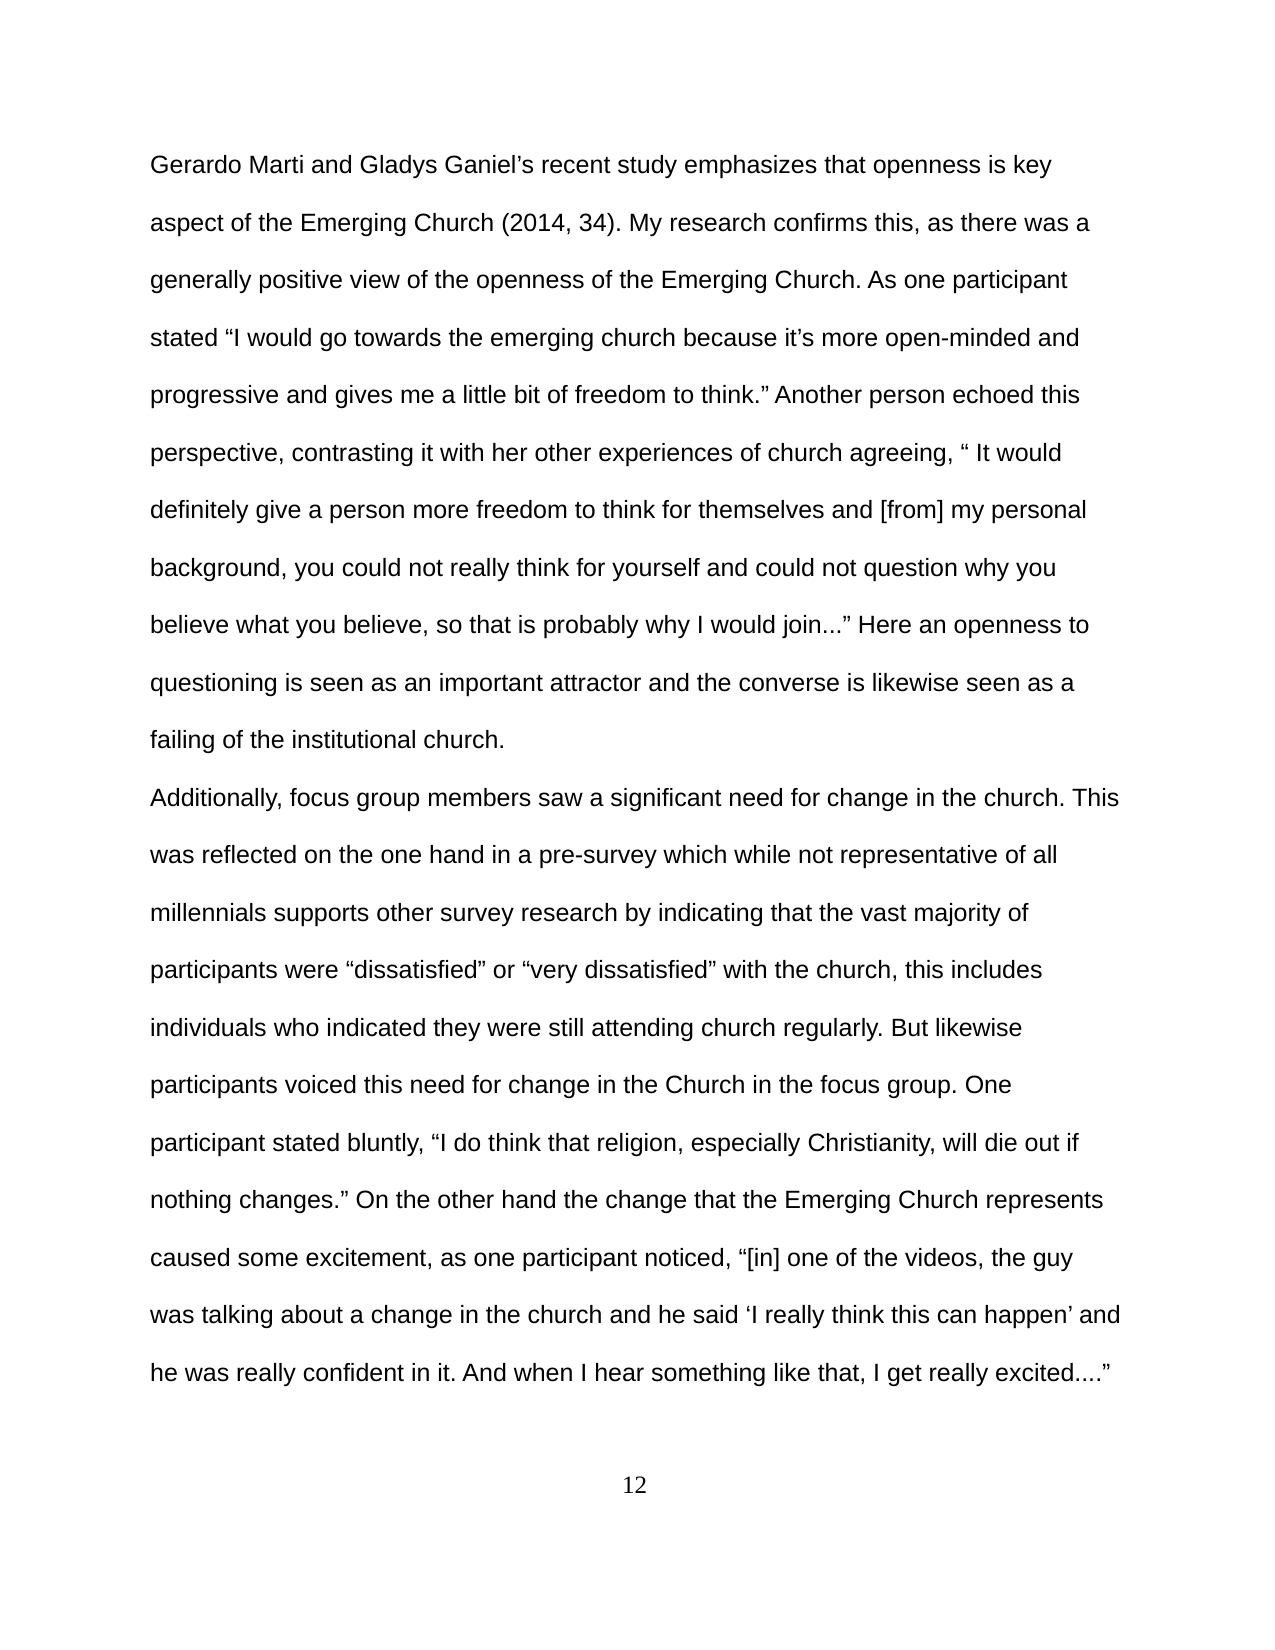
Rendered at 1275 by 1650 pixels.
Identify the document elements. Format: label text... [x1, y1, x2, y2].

text Gerardo Marti and Gladys Ganiel’s recent study emphasizes that openness is key aspect of the Emerging Church (2014, 34). My research confirms this, as there was a generally positive view of the openness of the Emerging Church. As one participant stated “I would go towards the emerging church because it’s more open-minded and progressive and gives me a little bit of freedom to think.” Another person echoed this perspective, contrasting it with her other experiences of church agreeing, “ It would definitely give a person more freedom to think for themselves and [from] my personal background, you could not really think for yourself and could not question why you believe what you believe, so that is probably why I would join...” Here an openness to questioning is seen as an important attractor and the converse is likewise seen as a failing of the institutional church. Additionally, focus group members saw a significant need for change in the church. This was reflected on the one hand in a pre-survey which while not representative of all millennials supports other survey research by indicating that the vast majority of participants were “dissatisfied” or “very dissatisfied” with the church, this includes individuals who indicated they were still attending church regularly. But likewise participants voiced this need for change in the Church in the focus group. One participant stated bluntly, “I do think that religion, especially Christianity, will die out if nothing changes.” On the other hand the change that the Emerging Church represents caused some excitement, as one participant noticed, “[in] one of the videos, the guy was talking about a change in the church and he said ‘I really think this can happen’ and he was really confident in it. And when I hear something like that, I get really excited....” [150, 150, 1125, 1386]
